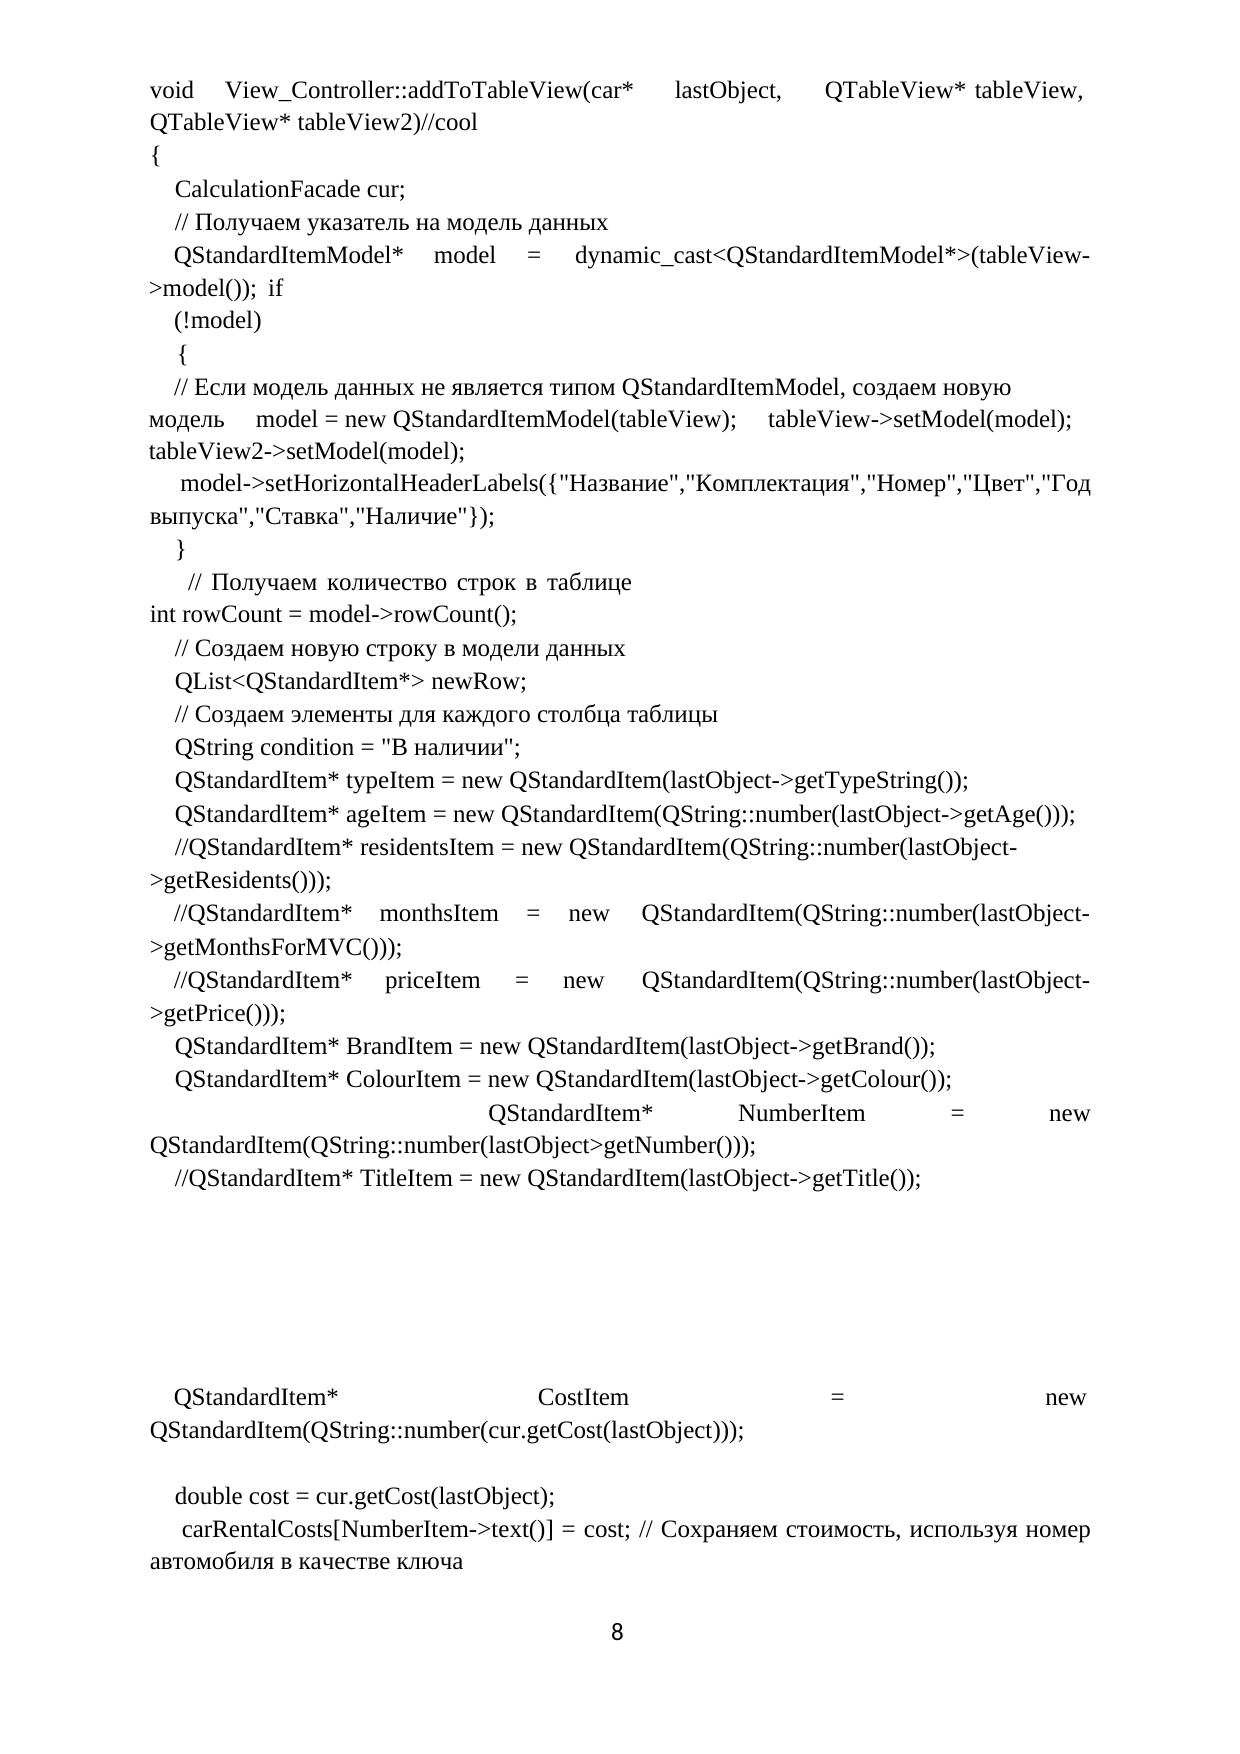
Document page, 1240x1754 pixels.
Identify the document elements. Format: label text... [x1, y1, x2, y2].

text QStandardItem* ageItem = new QStandardItem(QString::number(lastObject->getAge())); [149, 799, 1091, 827]
text >getPrice())); [149, 998, 1091, 1027]
text carRentalCosts[NumberItem->text()] = cost; // Сохраняем стоимость, используя номер автомобиля в качестве ключа [149, 1514, 1091, 1575]
text QStandardItem* typeItem = new QStandardItem(lastObject->getTypeString()); [149, 766, 1091, 794]
text QStandardItem* CostItem = new [148, 1382, 1118, 1410]
text void View_Controller::addToTableView(car* lastObject, QTableView* tableView, QTableView* tableView2)//cool [149, 75, 1091, 136]
text // Создаем элементы для каждого столбца таблицы [149, 699, 1091, 728]
text QString condition = "В наличии"; [149, 732, 1091, 761]
text >getResidents())); [149, 865, 1091, 894]
text QStandardItem(QString::number(cur.getCost(lastObject))); [149, 1415, 1091, 1444]
text // Создаем новую строку в модели данных [149, 633, 1091, 661]
text //QStandardItem* monthsItem = new QStandardItem(QString::number(lastObject- [148, 898, 1118, 927]
text { [149, 140, 1091, 169]
text model->setHorizontalHeaderLabels({"Название","Комплектация","Номер","Цвет","Год выпуска","Ставка","Наличие"}); [149, 468, 1091, 529]
text QStandardItem* BrandItem = new QStandardItem(lastObject->getBrand()); [149, 1031, 1091, 1060]
text double cost = cur.getCost(lastObject); [149, 1481, 1091, 1510]
text // Получаем количество строк в таблице int rowCount = model->rowCount(); [149, 567, 633, 628]
text // Получаем указатель на модель данных [149, 207, 1091, 236]
text QStandardItem* NumberItem = new QStandardItem(QString::number(lastObject>getNumber())); [149, 1098, 1091, 1159]
text // Если модель данных не является типом QStandardItemModel, создаем новую модель model = new QStandardItemModel(tableView); tableView->setModel(model); tableView2->setModel(model); [148, 372, 1091, 464]
text } [149, 534, 1091, 563]
text { [177, 339, 1091, 367]
text //QStandardItem* priceItem = new QStandardItem(QString::number(lastObject- [148, 965, 1118, 994]
text //QStandardItem* TitleItem = new QStandardItem(lastObject->getTitle()); [149, 1163, 1091, 1192]
text QList<QStandardItem*> newRow; [149, 666, 1091, 694]
text CalculationFacade cur; [149, 174, 1091, 202]
text QStandardItem* ColourItem = new QStandardItem(lastObject->getColour()); [149, 1064, 1091, 1093]
text >model()); if (!model) [148, 273, 283, 334]
text //QStandardItem* residentsItem = new QStandardItem(QString::number(lastObject- [149, 832, 1091, 861]
text QStandardItemModel* model = dynamic_cast<QStandardItemModel*>(tableView- [148, 240, 1118, 269]
text >getMonthsForMVC())); [149, 932, 1091, 960]
